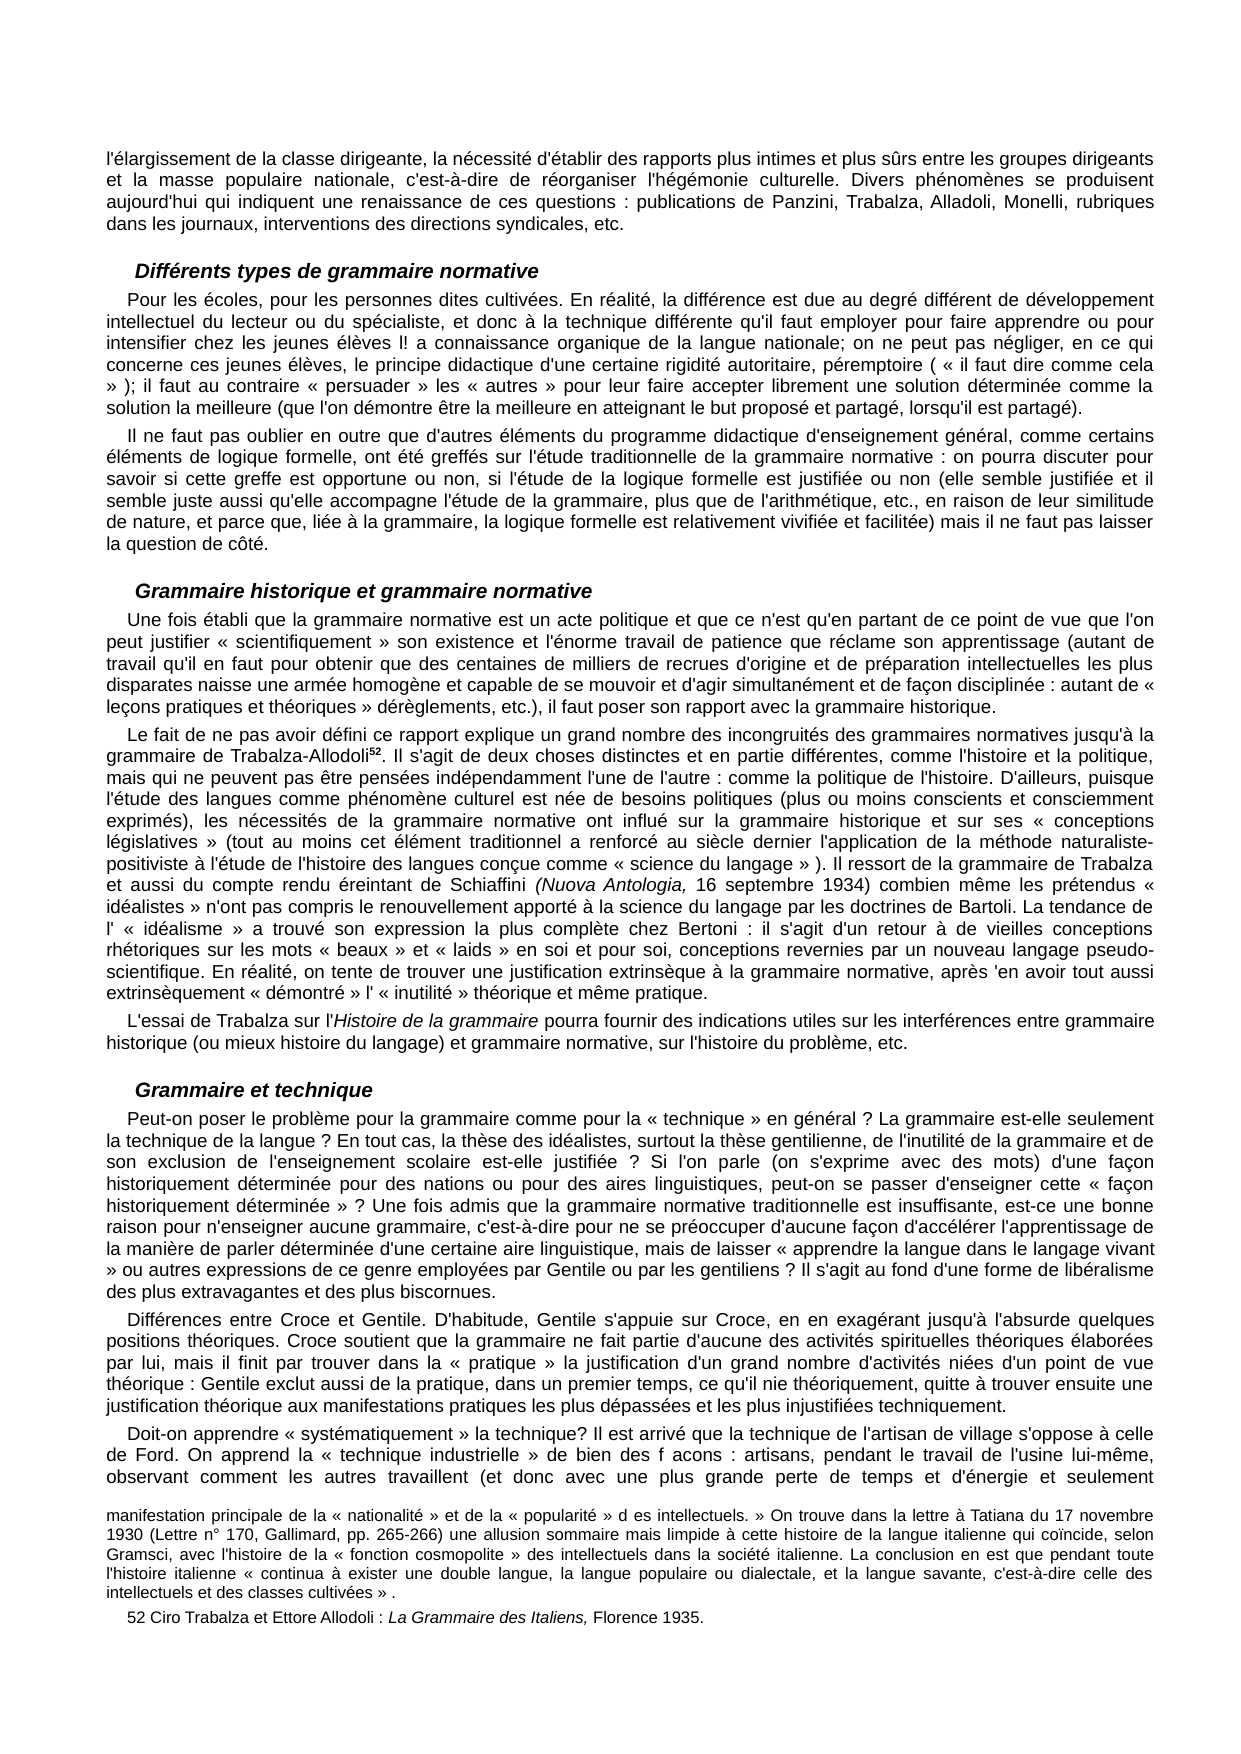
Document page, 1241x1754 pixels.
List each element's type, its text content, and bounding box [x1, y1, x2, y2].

text l'élargissement de la classe dirigeante, la nécessité d'établir des rapports plus intimes et plus sûrs entre les groupes dirigeants et la masse populaire nationale, c'est-à-dire de réorganiser l'hégémonie culturelle. Divers phénomènes se produisent aujourd'hui qui indiquent une renaissance de ces questions : publications de Panzini, Trabalza, Alladoli, Monelli, rubriques dans les journaux, interventions des directions syndicales, etc. [106, 148, 1155, 234]
subtitle Différents types de grammaire normative [106, 259, 1155, 283]
text Une fois établi que la grammaire normative est un acte politique et que ce n'est qu'en partant de ce point de vue que l'on peut justifier « scientifiquement » son existence et l'énorme travail de patience que réclame son apprentissage (autant de travail qu'il en faut pour obtenir que des centaines de milliers de recrues d'origine et de préparation intellectuelles les plus disparates naisse une armée homogène et capable de se mouvoir et d'agir simultanément et de façon disciplinée : autant de « leçons pratiques et théoriques » dérèglements, etc.), il faut poser son rapport avec la grammaire historique. [106, 609, 1155, 717]
text Le fait de ne pas avoir défini ce rapport explique un grand nombre des incongruités des grammaires normatives jusqu'à la grammaire de Trabalza-Allodoli. Il s'agit de deux choses distinctes et en partie différentes, comme l'histoire et la politique, mais qui ne peuvent pas être pensées indépendamment l'une de l'autre : comme la politique de l'histoire. D'ailleurs, puisque l'étude des langues comme phénomène culturel est née de besoins politiques (plus ou moins conscients et consciemment exprimés), les nécessités de la grammaire normative ont influé sur la grammaire historique et sur ses « conceptions législatives » (tout au moins cet élément traditionnel a renforcé au siècle dernier l'application de la méthode naturaliste-positiviste à l'étude de l'histoire des langues conçue comme « science du langage » ). Il ressort de la grammaire de Trabalza et aussi du compte rendu éreintant de Schiaffini (Nuova Antologia, 16 septembre 1934) combien même les prétendus « idéalistes » n'ont pas compris le renouvellement apporté à la science du langage par les doctrines de Bartoli. La tendance de l' « idéalisme » a trouvé son expression la plus complète chez Bertoni : il s'agit d'un retour à de vieilles conceptions rhétoriques sur les mots « beaux » et « laids » en soi et pour soi, conceptions revernies par un nouveau langage pseudo-scientifique. En réalité, on tente de trouver une justification extrinsèque à la grammaire normative, après 'en avoir tout aussi extrinsèquement « démontré » l' « inutilité » théorique et même pratique. [106, 723, 1155, 1004]
text Doit-on apprendre « systématiquement » la technique? Il est arrivé que la technique de l'artisan de village s'oppose à celle de Ford. On apprend la « technique industrielle » de bien des f acons : artisans, pendant le travail de l'usine lui-même, observant comment les autres travaillent (et donc avec une plus grande perte de temps et d'énergie et seulement [106, 1423, 1155, 1487]
text manifestation principale de la « nationalité » et de la « popularité » d es intellectuels. » On trouve dans la lettre à Tatiana du 17 novembre 1930 (Lettre n° 170, Gallimard, pp. 265-266) une allusion sommaire mais limpide à cette histoire de la langue italienne qui coïncide, selon Gramsci, avec l'histoire de la « fonction cosmopolite » des intellectuels dans la société italienne. La conclusion en est que pendant toute l'histoire italienne « continua à exister une double langue, la langue populaire ou dialectale, et la langue savante, c'est-à-dire celle des intellectuels et des classes cultivées » . [106, 1506, 1155, 1602]
text Ciro Trabalza et Ettore Allodoli : La Grammaire des Italiens, Florence 1935. [106, 1608, 1155, 1627]
subtitle Grammaire historique et grammaire normative [106, 579, 1155, 603]
text Pour les écoles, pour les personnes dites cultivées. En réalité, la différence est due au degré différent de développement intellectuel du lecteur ou du spécialiste, et donc à la technique différente qu'il faut employer pour faire apprendre ou pour intensifier chez les jeunes élèves l! a connaissance organique de la langue nationale; on ne peut pas négliger, en ce qui concerne ces jeunes élèves, le principe didactique d'une certaine rigidité autoritaire, péremptoire ( « il faut dire comme cela » ); il faut au contraire « persuader » les « autres » pour leur faire accepter librement une solution déterminée comme la solution la meilleure (que l'on démontre être la meilleure en atteignant le but proposé et partagé, lorsqu'il est partagé). [106, 289, 1155, 418]
text Différences entre Croce et Gentile. D'habitude, Gentile s'appuie sur Croce, en en exagérant jusqu'à l'absurde quelques positions théoriques. Croce soutient que la grammaire ne fait partie d'aucune des activités spirituelles théoriques élaborées par lui, mais il finit par trouver dans la « pratique » la justification d'un grand nombre d'activités niées d'un point de vue théorique : Gentile exclut aussi de la pratique, dans un premier temps, ce qu'il nie théoriquement, quitte à trouver ensuite une justification théorique aux manifestations pratiques les plus dépassées et les plus injustifiées techniquement. [106, 1308, 1155, 1416]
text L'essai de Trabalza sur l'Histoire de la grammaire pourra fournir des indications utiles sur les interférences entre grammaire historique (ou mieux histoire du langage) et grammaire normative, sur l'histoire du problème, etc. [106, 1010, 1155, 1053]
subtitle Grammaire et technique [106, 1078, 1155, 1102]
text Il ne faut pas oublier en outre que d'autres éléments du programme didactique d'enseignement général, comme certains éléments de logique formelle, ont été greffés sur l'étude traditionnelle de la grammaire normative : on pourra discuter pour savoir si cette greffe est opportune ou non, si l'étude de la logique formelle est justifiée ou non (elle semble justifiée et il semble juste aussi qu'elle accompagne l'étude de la grammaire, plus que de l'arithmétique, etc., en raison de leur similitude de nature, et parce que, liée à la grammaire, la logique formelle est relativement vivifiée et facilitée) mais il ne faut pas laisser la question de côté. [106, 425, 1155, 554]
text Peut-on poser le problème pour la grammaire comme pour la « technique » en général ? La grammaire est-elle seulement la technique de la langue ? En tout cas, la thèse des idéalistes, surtout la thèse gentilienne, de l'inutilité de la grammaire et de son exclusion de l'enseignement scolaire est-elle justifiée ? Si l'on parle (on s'exprime avec des mots) d'une façon historiquement déterminée pour des nations ou pour des aires linguistiques, peut-on se passer d'enseigner cette « façon historiquement déterminée » ? Une fois admis que la grammaire normative traditionnelle est insuffisante, est-ce une bonne raison pour n'enseigner aucune grammaire, c'est-à-dire pour ne se préoccuper d'aucune façon d'accélérer l'apprentissage de la manière de parler déterminée d'une certaine aire linguistique, mais de laisser « apprendre la langue dans le langage vivant » ou autres expressions de ce genre employées par Gentile ou par les gentiliens ? Il s'agit au fond d'une forme de libéralisme des plus extravagantes et des plus biscornues. [106, 1108, 1155, 1302]
